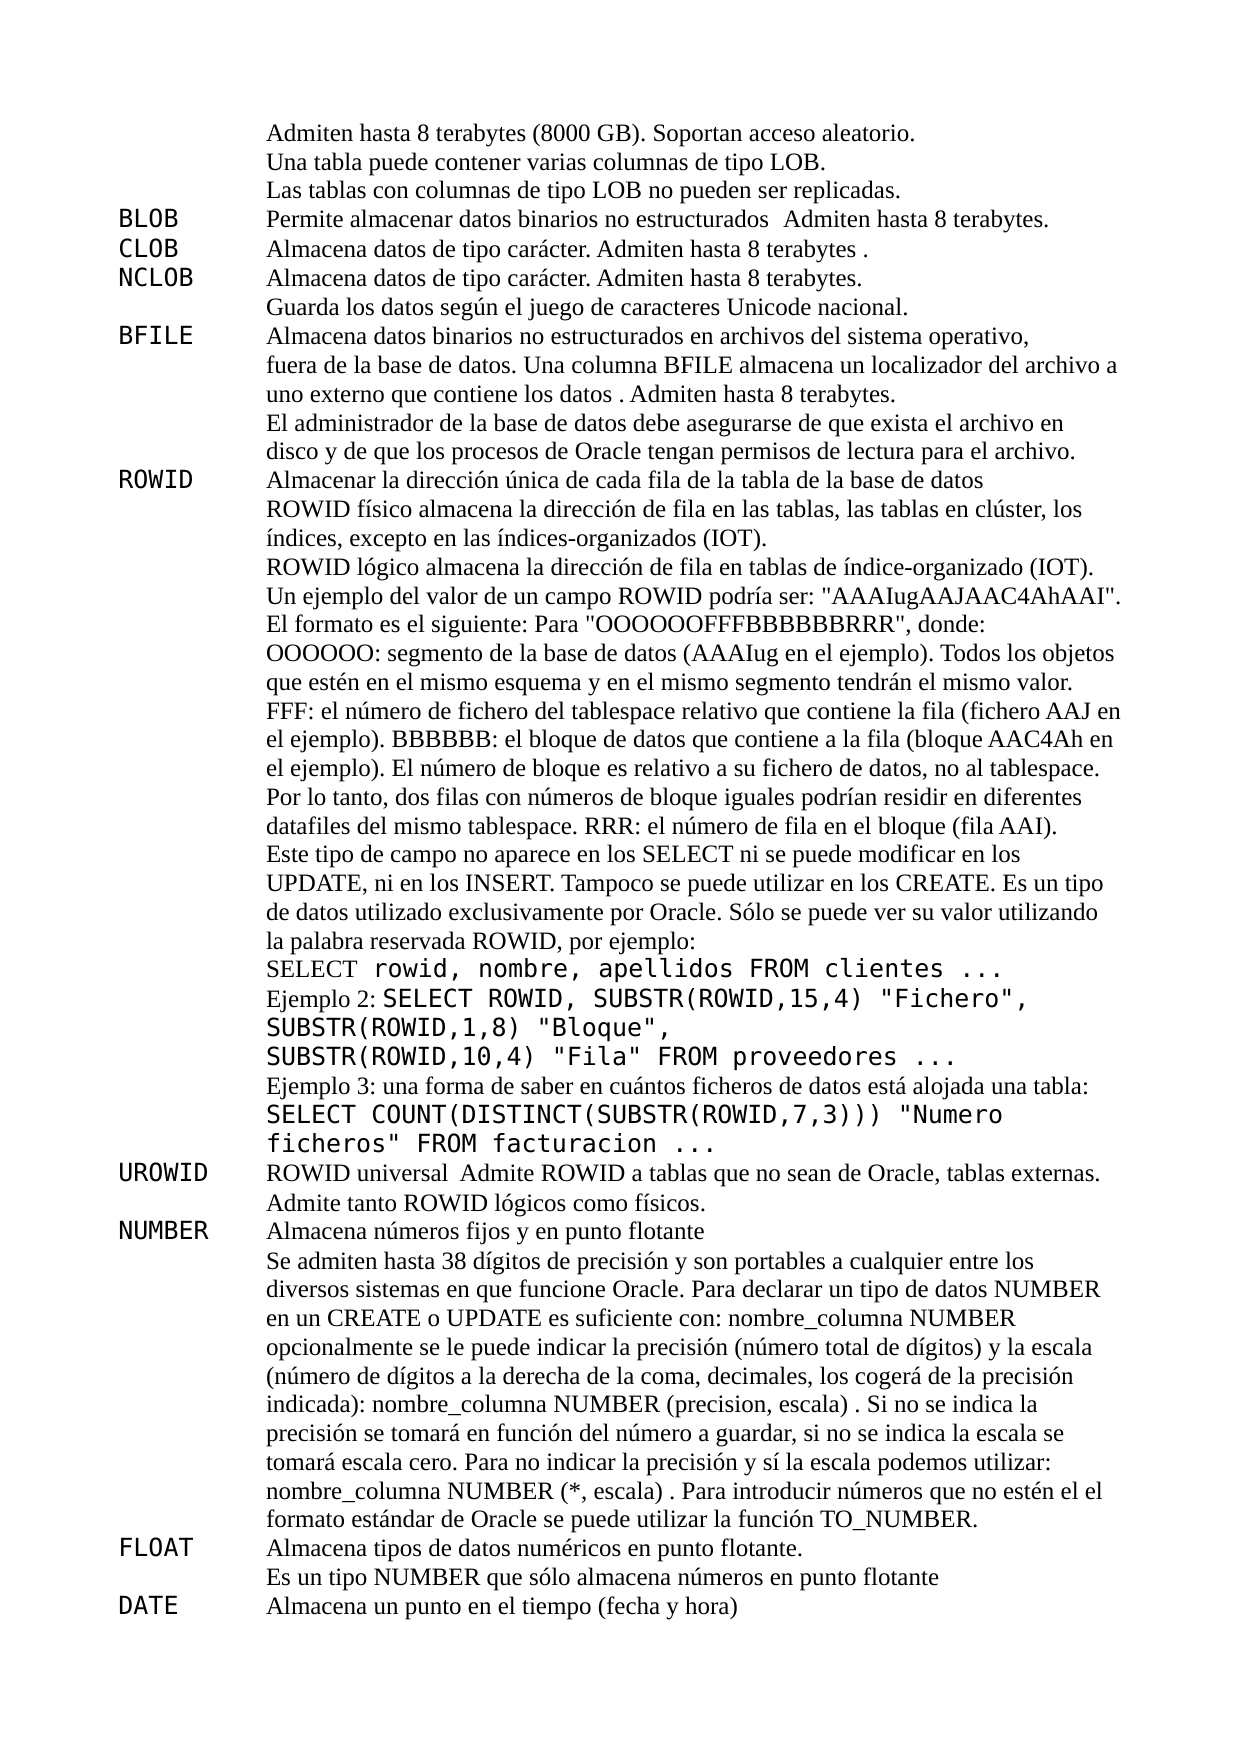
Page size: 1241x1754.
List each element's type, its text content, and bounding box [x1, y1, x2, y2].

text ROWID Almacenar la dirección única de cada fila de la tabla de la base de datos [118, 465, 1122, 494]
text FFF: el número de fichero del tablespace relativo que contiene la fila (fichero AAJ en el ejemplo). BBBBBB: el bloque de datos que contiene a la fila (bloque AAC4Ah en el ejemplo). El número de bloque es relativo a su fichero de datos, no al tablespace. Por lo tanto, dos filas con números de bloque iguales podrían residir en diferentes datafiles del mismo tablespace. RRR: el número de fila en el bloque (fila AAI). [266, 696, 1122, 839]
text ROWID lógico almacena la dirección de fila en tablas de índice-organizado (IOT). [266, 552, 1122, 581]
text UROWID ROWID universal Admite ROWID a tablas que no sean de Oracle, tablas externas. [118, 1158, 1122, 1188]
text Una tabla puede contener varias columnas de tipo LOB. [266, 147, 1122, 176]
text FLOAT Almacena tipos de datos numéricos en punto flotante. [118, 1533, 1122, 1562]
text SELECT rowid, nombre, apellidos FROM clientes ... [266, 954, 1122, 984]
text NUMBER Almacena números fijos y en punto flotante [118, 1216, 1122, 1246]
text OOOOOO: segmento de la base de datos (AAAIug en el ejemplo). Todos los objetos que estén en el mismo esquema y en el mismo segmento tendrán el mismo valor. [266, 638, 1122, 696]
text BFILE Almacena datos binarios no estructurados en archivos del sistema operativo, [118, 321, 1122, 350]
text Es un tipo NUMBER que sólo almacena números en punto flotante [118, 1562, 1122, 1591]
text Las tablas con columnas de tipo LOB no pueden ser replicadas. [266, 176, 1122, 204]
text NCLOB Almacena datos de tipo carácter. Admiten hasta 8 terabytes. [118, 263, 1122, 292]
text Se admiten hasta 38 dígitos de precisión y son portables a cualquier entre los diversos sistemas en que funcione Oracle. Para declarar un tipo de datos NUMBER en un CREATE o UPDATE es suficiente con: nombre_columna NUMBER [266, 1246, 1122, 1332]
text Guarda los datos según el juego de caracteres Unicode nacional. [266, 292, 1122, 321]
text Ejemplo 3: una forma de saber en cuántos ficheros de datos está alojada una tabla: [266, 1071, 1122, 1100]
text opcionalmente se le puede indicar la precisión (número total de dígitos) y la escala (número de dígitos a la derecha de la coma, decimales, los cogerá de la precisión indicada): nombre_columna NUMBER (precision, escala) . Si no se indica la precisión se tomará en función del número a guardar, si no se indica la escala se tomará escala cero. Para no indicar la precisión y sí la escala podemos utilizar: [266, 1332, 1122, 1476]
text Admiten hasta 8 terabytes (8000 GB). Soportan acceso aleatorio. [266, 118, 1122, 147]
text SUBSTR(ROWID,10,4) "Fila" FROM proveedores ... [266, 1042, 1122, 1071]
text BLOB Permite almacenar datos binarios no estructurados Admiten hasta 8 terabytes. [118, 204, 1122, 234]
text DATE Almacena un punto en el tiempo (fecha y hora) [118, 1591, 1122, 1621]
text SELECT COUNT(DISTINCT(SUBSTR(ROWID,7,3))) "Numero ficheros" FROM facturacion ... [266, 1100, 1122, 1158]
text fuera de la base de datos. Una columna BFILE almacena un localizador del archivo a uno externo que contiene los datos . Admiten hasta 8 terabytes. [266, 350, 1122, 408]
text nombre_columna NUMBER (*, escala) . Para introducir números que no estén el el formato estándar de Oracle se puede utilizar la función TO_NUMBER. [266, 1476, 1122, 1533]
text CLOB Almacena datos de tipo carácter. Admiten hasta 8 terabytes . [118, 234, 1122, 263]
text El administrador de la base de datos debe asegurarse de que exista el archivo en disco y de que los procesos de Oracle tengan permisos de lectura para el archivo. [266, 408, 1122, 465]
text Este tipo de campo no aparece en los SELECT ni se puede modificar en los UPDATE, ni en los INSERT. Tampoco se puede utilizar en los CREATE. Es un tipo de datos utilizado exclusivamente por Oracle. Sólo se puede ver su valor utilizando la palabra reservada ROWID, por ejemplo: [266, 839, 1122, 954]
text Un ejemplo del valor de un campo ROWID podría ser: "AAAIugAAJAAC4AhAAI". El formato es el siguiente: Para "OOOOOOFFFBBBBBBRRR", donde: [266, 581, 1122, 638]
text Admite tanto ROWID lógicos como físicos. [118, 1188, 1122, 1216]
text Ejemplo 2: SELECT ROWID, SUBSTR(ROWID,15,4) "Fichero", SUBSTR(ROWID,1,8) "Bloque", [266, 984, 1122, 1042]
text ROWID físico almacena la dirección de fila en las tablas, las tablas en clúster, los índices, excepto en las índices-organizados (IOT). [266, 494, 1122, 552]
